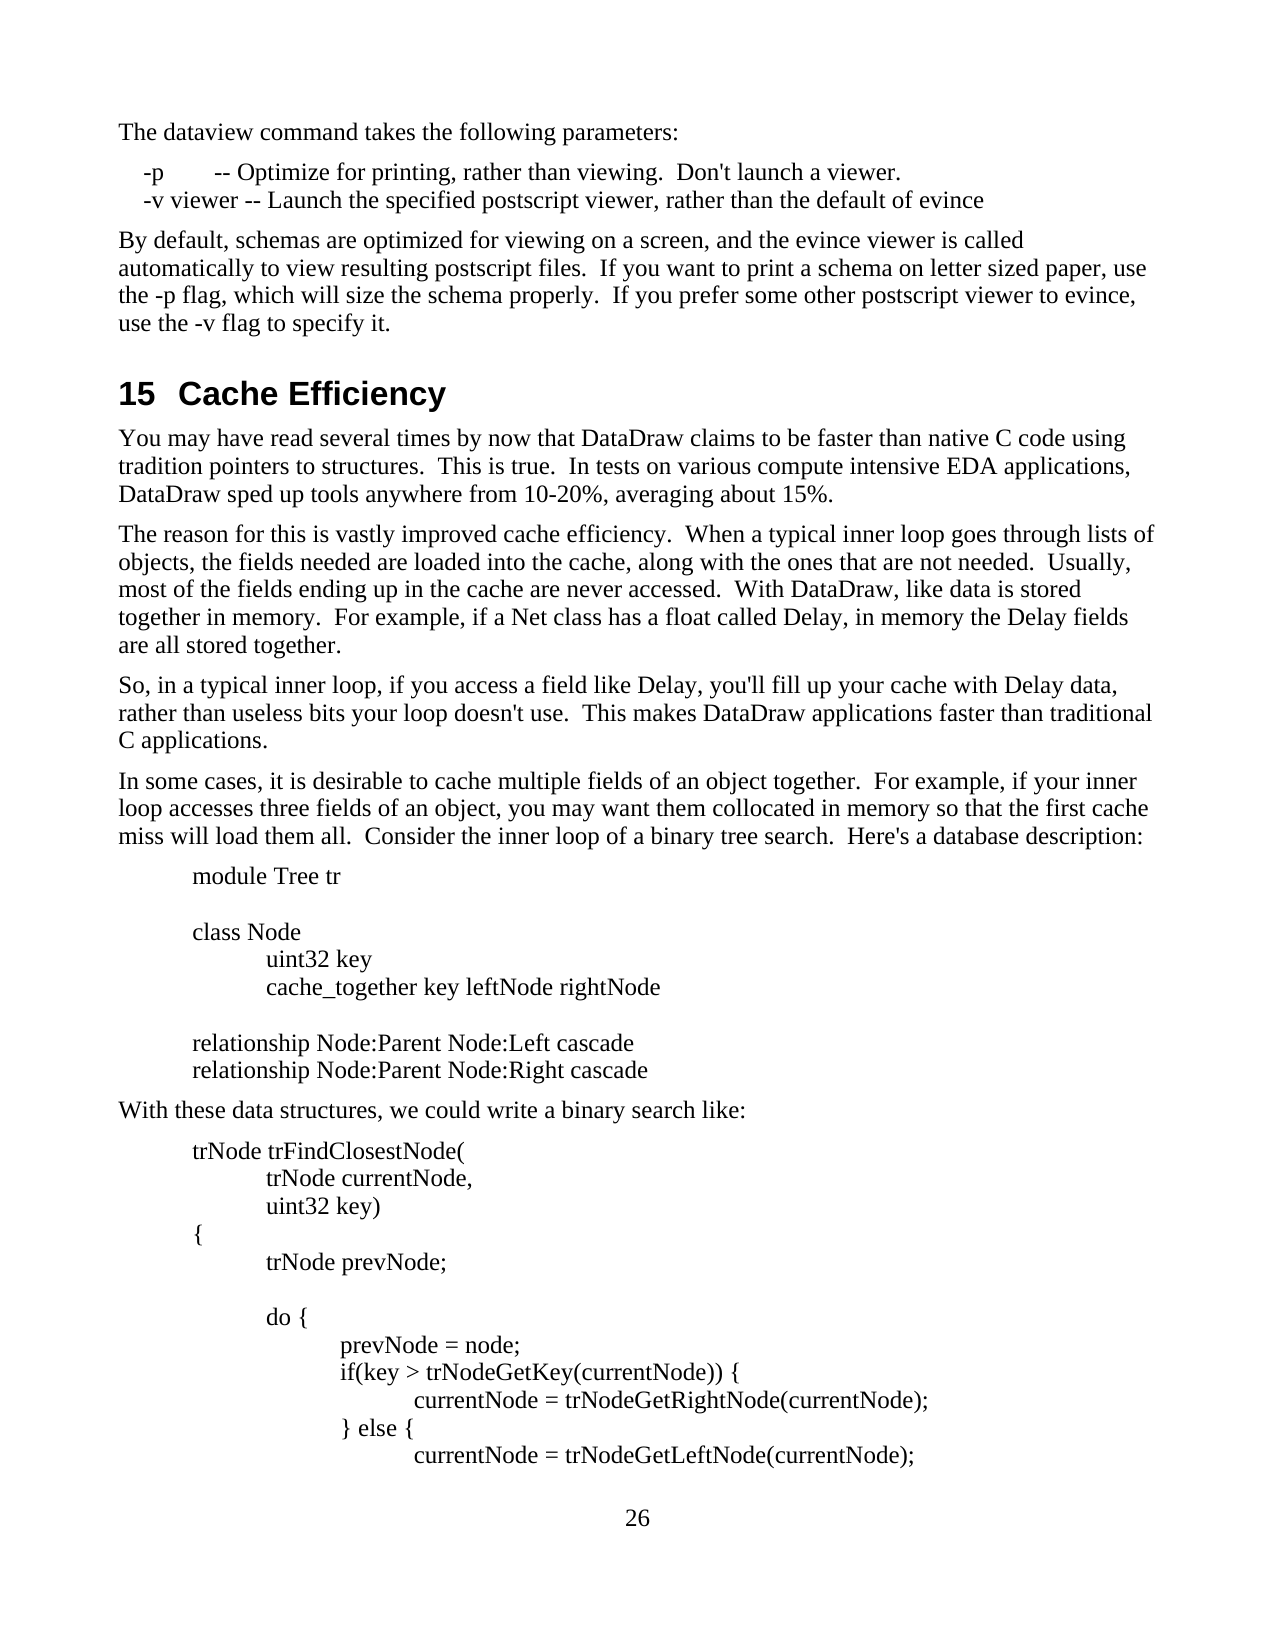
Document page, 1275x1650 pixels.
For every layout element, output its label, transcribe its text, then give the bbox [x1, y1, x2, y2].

text You may have read several times by now that DataDraw claims to be faster than native C code using tradition pointers to structures. This is true. In tests on various compute intensive EDA applications, DataDraw sped up tools anywhere from 10-20%, averaging about 15%. [118, 424, 1157, 508]
text With these data structures, we could write a binary search like: [118, 1097, 1157, 1124]
text -p -- Optimize for printing, rather than viewing. Don't launch a viewer. [118, 158, 1157, 186]
text cache_together key leftNode rightNode [118, 973, 1157, 1001]
text currentNode = trNodeGetLeftNode(currentNode); [118, 1442, 1157, 1469]
text trNode trFindClosestNode( [118, 1137, 1157, 1164]
text if(key > trNodeGetKey(currentNode)) { [118, 1358, 1157, 1386]
text uint32 key [118, 946, 1157, 973]
text relationship Node:Parent Node:Right cascade [118, 1056, 1157, 1084]
text By default, schemas are optimized for viewing on a screen, and the evince viewer is called automatically to view resulting postscript files. If you want to print a schema on letter sized paper, use the -p flag, which will size the schema properly. If you prefer some other postscript viewer to evince, use the -v flag to specify it. [118, 226, 1157, 337]
text The reason for this is vastly improved cache efficiency. When a typical inner loop goes through lists of objects, the fields needed are loaded into the cache, along with the ones that are not needed. Usually, most of the fields ending up in the cache are never accessed. With DataDraw, like data is stored together in memory. For example, if a Net class has a float called Delay, in memory the Delay fields are all stored together. [118, 520, 1157, 659]
subtitle Cache Efficiency [118, 374, 1157, 412]
text do { [118, 1303, 1157, 1331]
text module Tree tr [118, 862, 1157, 890]
text currentNode = trNodeGetRightNode(currentNode); [118, 1386, 1157, 1414]
text trNode currentNode, [118, 1164, 1157, 1192]
text -v viewer -- Launch the specified postscript viewer, rather than the default of evince [118, 186, 1157, 214]
text relationship Node:Parent Node:Left cascade [118, 1029, 1157, 1056]
text prevNode = node; [118, 1331, 1157, 1358]
text uint32 key) [118, 1192, 1157, 1220]
text } else { [118, 1414, 1157, 1442]
text trNode prevNode; [118, 1248, 1157, 1275]
text So, in a typical inner loop, if you access a field like Delay, you'll fill up your cache with Delay data, rather than useless bits your loop doesn't use. This makes DataDraw applications faster than traditional C applications. [118, 671, 1157, 754]
text The dataview command takes the following parameters: [118, 118, 1157, 146]
text { [118, 1220, 1157, 1248]
text class Node [118, 918, 1157, 946]
text In some cases, it is desirable to cache multiple fields of an object together. For example, if your inner loop accesses three fields of an object, you may want them collocated in memory so that the first cache miss will load them all. Consider the inner loop of a binary tree search. Here's a database description: [118, 767, 1157, 850]
